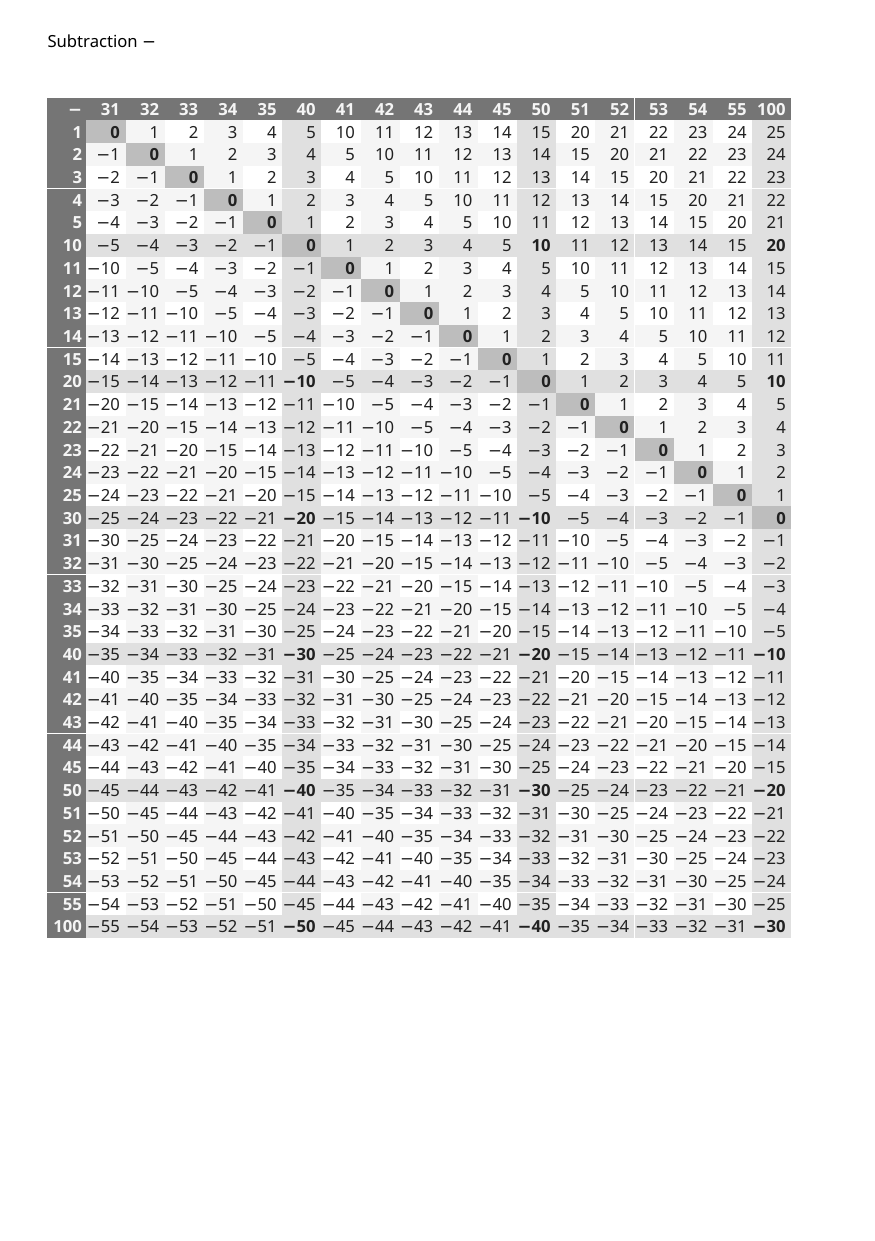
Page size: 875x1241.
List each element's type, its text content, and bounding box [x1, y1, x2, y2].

table_cell −13 [556, 597, 595, 620]
table_cell 22 [674, 143, 713, 166]
table_cell −21 [595, 711, 634, 733]
table_cell 1 [47, 120, 86, 143]
table_header 50 [517, 98, 556, 120]
table_cell −50 [243, 893, 282, 915]
table_cell −24 [517, 734, 556, 756]
table_cell −50 [204, 870, 243, 892]
table_cell −11 [439, 484, 478, 506]
table_header 43 [400, 98, 439, 120]
table_cell −4 [635, 529, 674, 552]
table_cell −32 [321, 711, 361, 733]
table_cell −35 [517, 893, 556, 915]
table_cell −12 [361, 461, 400, 484]
table_cell −1 [400, 325, 439, 347]
table_cell −5 [439, 438, 478, 461]
table_cell −2 [165, 211, 204, 234]
table_cell 2 [752, 461, 791, 484]
table_cell −34 [204, 688, 243, 711]
table_cell 0 [165, 166, 204, 188]
table_cell 12 [478, 166, 517, 188]
table_cell 0 [517, 370, 556, 393]
table_cell 12 [713, 302, 752, 325]
table_cell −43 [86, 734, 126, 756]
table_cell −22 [713, 802, 752, 824]
table_cell −20 [635, 711, 674, 733]
table_cell 11 [478, 189, 517, 211]
table_cell −34 [595, 915, 634, 938]
table_cell −3 [86, 189, 126, 211]
table_cell 14 [752, 279, 791, 302]
table_cell −44 [243, 847, 282, 870]
table_cell −13 [713, 688, 752, 711]
table_cell −20 [400, 575, 439, 597]
table_cell 3 [674, 393, 713, 416]
table_cell −45 [204, 847, 243, 870]
table_cell −3 [752, 575, 791, 597]
table_header 42 [361, 98, 400, 120]
table_cell −20 [204, 461, 243, 484]
table_cell −20 [439, 597, 478, 620]
table_cell −23 [752, 847, 791, 870]
table_header 33 [165, 98, 204, 120]
table_cell −34 [126, 643, 165, 665]
table_cell 12 [635, 257, 674, 279]
table_cell −1 [204, 211, 243, 234]
table_cell −22 [517, 688, 556, 711]
table_header 31 [86, 98, 126, 120]
table_cell 10 [478, 211, 517, 234]
table_cell 1 [243, 189, 282, 211]
table_cell 2 [321, 211, 361, 234]
table_cell 1 [752, 484, 791, 506]
table_cell −4 [243, 302, 282, 325]
table_cell 0 [635, 438, 674, 461]
table_cell −34 [86, 620, 126, 643]
table_cell −22 [86, 438, 126, 461]
table_cell 14 [674, 234, 713, 257]
table_cell 10 [674, 325, 713, 347]
table_cell 5 [752, 393, 791, 416]
table_cell −24 [243, 575, 282, 597]
table_cell −11 [635, 597, 674, 620]
table_cell 0 [243, 211, 282, 234]
table_cell −1 [595, 438, 634, 461]
table_cell 0 [478, 348, 517, 370]
table_cell −41 [478, 915, 517, 938]
table_cell −33 [243, 688, 282, 711]
table_cell −10 [674, 597, 713, 620]
table_cell −50 [282, 915, 321, 938]
table_cell −10 [556, 529, 595, 552]
table_cell 43 [47, 711, 86, 733]
table_cell 0 [282, 234, 321, 257]
table_cell −24 [400, 665, 439, 688]
table_cell 4 [439, 234, 478, 257]
table_cell −44 [282, 870, 321, 892]
table_cell −33 [204, 665, 243, 688]
table_cell −12 [713, 665, 752, 688]
table_cell −15 [595, 665, 634, 688]
table_cell −42 [321, 847, 361, 870]
table_cell 1 [126, 120, 165, 143]
table_header 100 [752, 98, 791, 120]
table_cell −21 [321, 552, 361, 574]
table_cell −33 [361, 756, 400, 779]
table_cell 0 [674, 461, 713, 484]
table_cell −51 [165, 870, 204, 892]
table_cell −40 [517, 915, 556, 938]
table_cell −11 [165, 325, 204, 347]
table_cell −44 [204, 824, 243, 847]
table_cell −3 [556, 461, 595, 484]
table_cell −2 [674, 506, 713, 529]
table_cell −20 [165, 438, 204, 461]
table_cell 100 [47, 915, 86, 938]
table_cell −12 [439, 506, 478, 529]
table_cell −15 [321, 506, 361, 529]
table_cell −44 [165, 802, 204, 824]
table_cell −14 [86, 348, 126, 370]
table_cell −21 [556, 688, 595, 711]
table_cell −31 [478, 779, 517, 802]
table_cell −25 [282, 620, 321, 643]
table_cell −14 [439, 552, 478, 574]
table_cell −24 [204, 552, 243, 574]
table_cell −10 [243, 348, 282, 370]
table_cell 24 [713, 120, 752, 143]
table_cell −51 [204, 893, 243, 915]
table_cell −2 [752, 552, 791, 574]
table_cell −5 [674, 575, 713, 597]
table_cell −43 [243, 824, 282, 847]
table_cell −15 [86, 370, 126, 393]
table_cell 1 [400, 279, 439, 302]
table_cell 0 [752, 506, 791, 529]
table_cell −14 [752, 734, 791, 756]
table_cell 22 [752, 189, 791, 211]
table_cell −5 [204, 302, 243, 325]
table_cell −25 [752, 893, 791, 915]
table_cell 23 [713, 143, 752, 166]
table_cell −15 [674, 711, 713, 733]
table_cell 2 [439, 279, 478, 302]
table_cell −55 [86, 915, 126, 938]
table_cell 13 [478, 143, 517, 166]
table_cell −42 [282, 824, 321, 847]
table_cell 3 [439, 257, 478, 279]
table_cell −5 [165, 279, 204, 302]
table_cell −2 [204, 234, 243, 257]
table_cell −22 [321, 575, 361, 597]
table_cell −34 [517, 870, 556, 892]
table_cell −32 [635, 893, 674, 915]
table_cell −2 [517, 416, 556, 438]
table_cell −13 [243, 416, 282, 438]
table_cell −12 [282, 416, 321, 438]
table_cell −54 [86, 893, 126, 915]
table_cell 42 [47, 688, 86, 711]
table_cell −4 [674, 552, 713, 574]
table_cell 1 [439, 302, 478, 325]
table_cell −21 [674, 756, 713, 779]
table_cell −10 [204, 325, 243, 347]
table_cell 41 [47, 665, 86, 688]
table_cell −31 [439, 756, 478, 779]
table_cell 15 [674, 211, 713, 234]
table_cell −20 [674, 734, 713, 756]
table_cell −31 [282, 665, 321, 688]
table_cell 3 [478, 279, 517, 302]
table_cell −5 [243, 325, 282, 347]
table_cell −5 [282, 348, 321, 370]
table_cell −21 [243, 506, 282, 529]
table_cell −40 [243, 756, 282, 779]
table_cell −40 [439, 870, 478, 892]
table_cell −34 [282, 734, 321, 756]
table_cell −33 [321, 734, 361, 756]
table_cell −2 [478, 393, 517, 416]
table_cell −11 [752, 665, 791, 688]
table_cell −23 [204, 529, 243, 552]
table_cell −23 [517, 711, 556, 733]
table_cell −42 [439, 915, 478, 938]
table_cell −34 [400, 802, 439, 824]
table_cell −32 [674, 915, 713, 938]
table_cell −42 [126, 734, 165, 756]
table_cell −24 [321, 620, 361, 643]
table_cell −10 [635, 575, 674, 597]
table_cell −31 [556, 824, 595, 847]
table_cell −52 [126, 870, 165, 892]
table_cell −44 [126, 779, 165, 802]
table_cell −41 [126, 711, 165, 733]
table_cell −22 [243, 529, 282, 552]
table_cell −33 [282, 711, 321, 733]
table_cell 12 [517, 189, 556, 211]
table_cell −4 [165, 257, 204, 279]
table_cell −30 [635, 847, 674, 870]
table_cell −15 [204, 438, 243, 461]
table_cell −13 [361, 484, 400, 506]
table_cell −23 [478, 688, 517, 711]
table_cell 21 [713, 189, 752, 211]
table_cell 14 [47, 325, 86, 347]
table_cell −30 [165, 575, 204, 597]
table_cell −30 [517, 779, 556, 802]
table_cell −1 [713, 506, 752, 529]
table_cell −25 [439, 711, 478, 733]
table_cell −24 [439, 688, 478, 711]
table_cell 2 [674, 416, 713, 438]
table_cell 4 [595, 325, 634, 347]
table_cell −4 [126, 234, 165, 257]
table_cell −13 [86, 325, 126, 347]
table_cell 2 [556, 348, 595, 370]
table_cell 4 [556, 302, 595, 325]
table_cell 20 [635, 166, 674, 188]
table_cell −14 [556, 620, 595, 643]
table_cell −25 [243, 597, 282, 620]
table_cell 10 [556, 257, 595, 279]
table_header 34 [204, 98, 243, 120]
table_cell −31 [713, 915, 752, 938]
table_cell −3 [321, 325, 361, 347]
table_cell −23 [86, 461, 126, 484]
table_cell −22 [165, 484, 204, 506]
table_cell −3 [361, 348, 400, 370]
table_cell −3 [204, 257, 243, 279]
table_cell −25 [126, 529, 165, 552]
table_cell −41 [86, 688, 126, 711]
table_cell −20 [282, 506, 321, 529]
table_cell −15 [635, 688, 674, 711]
table_cell −13 [126, 348, 165, 370]
table_cell −15 [243, 461, 282, 484]
table_cell −10 [126, 279, 165, 302]
table_cell 3 [282, 166, 321, 188]
table_cell 10 [635, 302, 674, 325]
subtitle Subtraction − [47, 29, 791, 52]
table_cell 20 [752, 234, 791, 257]
table_cell 10 [321, 120, 361, 143]
table_cell 44 [47, 734, 86, 756]
table_cell 21 [674, 166, 713, 188]
table_cell 0 [713, 484, 752, 506]
table_cell −51 [243, 915, 282, 938]
table_cell 10 [517, 234, 556, 257]
table_cell 2 [713, 438, 752, 461]
table_cell 20 [674, 189, 713, 211]
table_cell 13 [47, 302, 86, 325]
table_cell −34 [243, 711, 282, 733]
table_cell −3 [439, 393, 478, 416]
table_cell −32 [400, 756, 439, 779]
table_cell −21 [517, 665, 556, 688]
table_cell −12 [674, 643, 713, 665]
table_cell −25 [86, 506, 126, 529]
table_cell −32 [282, 688, 321, 711]
table_cell 51 [47, 802, 86, 824]
table_header 52 [595, 98, 634, 120]
table_cell −12 [556, 575, 595, 597]
table_cell 1 [595, 393, 634, 416]
table_cell 3 [204, 120, 243, 143]
table_cell −31 [243, 643, 282, 665]
table_cell −21 [361, 575, 400, 597]
table_cell 3 [400, 234, 439, 257]
table_cell −4 [361, 370, 400, 393]
table_cell 12 [439, 143, 478, 166]
table_cell −1 [517, 393, 556, 416]
table_cell 45 [47, 756, 86, 779]
table_cell −12 [243, 393, 282, 416]
table_cell −23 [282, 575, 321, 597]
table_cell 12 [674, 279, 713, 302]
table_cell −42 [165, 756, 204, 779]
table_cell −13 [635, 643, 674, 665]
table_cell −31 [86, 552, 126, 574]
table_cell 4 [400, 211, 439, 234]
table_cell 5 [439, 211, 478, 234]
table_cell −25 [595, 802, 634, 824]
table_cell −41 [204, 756, 243, 779]
table_header 44 [439, 98, 478, 120]
table_cell −2 [321, 302, 361, 325]
table_cell −24 [165, 529, 204, 552]
table_cell −10 [439, 461, 478, 484]
table_cell 1 [165, 143, 204, 166]
table_cell −12 [478, 529, 517, 552]
table_cell 32 [47, 552, 86, 574]
table_cell −5 [321, 370, 361, 393]
table_cell 11 [674, 302, 713, 325]
table_cell 1 [556, 370, 595, 393]
table_cell −10 [361, 416, 400, 438]
table_cell −20 [321, 529, 361, 552]
table_cell 14 [595, 189, 634, 211]
table_cell 14 [478, 120, 517, 143]
table_cell −40 [478, 893, 517, 915]
table_cell 10 [595, 279, 634, 302]
table_header 53 [635, 98, 674, 120]
table_cell −42 [86, 711, 126, 733]
table_cell −12 [126, 325, 165, 347]
table_cell −11 [86, 279, 126, 302]
table_cell 11 [400, 143, 439, 166]
table_cell −43 [400, 915, 439, 938]
table_cell −30 [282, 643, 321, 665]
table_cell −50 [86, 802, 126, 824]
table_cell −45 [126, 802, 165, 824]
table_cell −2 [400, 348, 439, 370]
table_cell −13 [595, 620, 634, 643]
table_cell −11 [556, 552, 595, 574]
table_cell −11 [282, 393, 321, 416]
table_cell −10 [165, 302, 204, 325]
table_cell −45 [165, 824, 204, 847]
table_cell 10 [713, 348, 752, 370]
table_cell −12 [595, 597, 634, 620]
table_cell −5 [595, 529, 634, 552]
table_cell 0 [556, 393, 595, 416]
table_cell 5 [361, 166, 400, 188]
table_cell −22 [400, 620, 439, 643]
table_cell −35 [400, 824, 439, 847]
table_cell −32 [439, 779, 478, 802]
table_cell 12 [752, 325, 791, 347]
table_cell −41 [400, 870, 439, 892]
table_cell 11 [517, 211, 556, 234]
table_cell 33 [47, 575, 86, 597]
table_cell −30 [478, 756, 517, 779]
table_cell 10 [752, 370, 791, 393]
table_cell −2 [635, 484, 674, 506]
table_cell −25 [674, 847, 713, 870]
table_cell −11 [713, 643, 752, 665]
table_cell −1 [321, 279, 361, 302]
table_cell 24 [47, 461, 86, 484]
table_cell −5 [361, 393, 400, 416]
table_cell −14 [321, 484, 361, 506]
table_cell −4 [595, 506, 634, 529]
table_cell −20 [361, 552, 400, 574]
table_cell 4 [321, 166, 361, 188]
table_cell −5 [752, 620, 791, 643]
table_cell −15 [400, 552, 439, 574]
table_cell 13 [674, 257, 713, 279]
table_cell −35 [321, 779, 361, 802]
table_cell 1 [674, 438, 713, 461]
table_cell −5 [126, 257, 165, 279]
table_cell −35 [204, 711, 243, 733]
table_cell −15 [126, 393, 165, 416]
table_cell −4 [86, 211, 126, 234]
table_cell −24 [713, 847, 752, 870]
table_cell −25 [361, 665, 400, 688]
table_cell −25 [635, 824, 674, 847]
table_cell −12 [204, 370, 243, 393]
table_cell 20 [556, 120, 595, 143]
table_cell −10 [282, 370, 321, 393]
table_cell 2 [47, 143, 86, 166]
table_cell −14 [400, 529, 439, 552]
table_cell −32 [204, 643, 243, 665]
table_cell 11 [361, 120, 400, 143]
table_cell −20 [86, 393, 126, 416]
table_cell 30 [47, 506, 86, 529]
table_cell 34 [47, 597, 86, 620]
table_cell −41 [439, 893, 478, 915]
table_header 51 [556, 98, 595, 120]
table_cell −14 [126, 370, 165, 393]
table_cell −20 [713, 756, 752, 779]
table_cell 15 [595, 166, 634, 188]
table_cell −24 [361, 643, 400, 665]
table_cell 54 [47, 870, 86, 892]
table_cell 0 [439, 325, 478, 347]
table_cell −34 [478, 847, 517, 870]
table_cell −41 [165, 734, 204, 756]
table_cell −13 [517, 575, 556, 597]
table_cell 5 [595, 302, 634, 325]
table_cell −33 [126, 620, 165, 643]
table_cell −35 [282, 756, 321, 779]
table_cell −22 [478, 665, 517, 688]
table_cell −12 [400, 484, 439, 506]
table_cell −30 [556, 802, 595, 824]
table_cell −52 [165, 893, 204, 915]
table_cell −4 [478, 438, 517, 461]
table_cell 4 [752, 416, 791, 438]
table_cell −35 [243, 734, 282, 756]
table_cell −42 [204, 779, 243, 802]
table_cell 15 [47, 348, 86, 370]
table_cell 0 [400, 302, 439, 325]
table_cell 1 [204, 166, 243, 188]
table_cell −30 [713, 893, 752, 915]
table_header 40 [282, 98, 321, 120]
table_cell 1 [282, 211, 321, 234]
table_cell −22 [439, 643, 478, 665]
table_cell −40 [400, 847, 439, 870]
table_cell −31 [595, 847, 634, 870]
table_cell −23 [243, 552, 282, 574]
table_cell 2 [635, 393, 674, 416]
table_cell −41 [321, 824, 361, 847]
table_cell 10 [47, 234, 86, 257]
table_cell −23 [556, 734, 595, 756]
table_cell 55 [47, 893, 86, 915]
table_cell −30 [126, 552, 165, 574]
table_cell −24 [674, 824, 713, 847]
table_cell −10 [400, 438, 439, 461]
table_cell −3 [478, 416, 517, 438]
table_cell −3 [674, 529, 713, 552]
table_cell −15 [713, 734, 752, 756]
table_cell −4 [400, 393, 439, 416]
table_cell −23 [400, 643, 439, 665]
table_cell −14 [517, 597, 556, 620]
table_cell 11 [595, 257, 634, 279]
table_cell −32 [361, 734, 400, 756]
table_cell −12 [752, 688, 791, 711]
table_cell 25 [752, 120, 791, 143]
table_cell −23 [635, 779, 674, 802]
table_cell 5 [478, 234, 517, 257]
table_cell −43 [126, 756, 165, 779]
table_cell 5 [321, 143, 361, 166]
table_cell −42 [243, 802, 282, 824]
table_cell −4 [321, 348, 361, 370]
table_cell −25 [204, 575, 243, 597]
table_cell −32 [243, 665, 282, 688]
table_cell −4 [439, 416, 478, 438]
table_cell −11 [674, 620, 713, 643]
table_cell −11 [243, 370, 282, 393]
table_cell −1 [361, 302, 400, 325]
table_cell −50 [165, 847, 204, 870]
table_cell −22 [752, 824, 791, 847]
table_cell −1 [674, 484, 713, 506]
table_cell 5 [282, 120, 321, 143]
table_cell 11 [439, 166, 478, 188]
table_cell −15 [556, 643, 595, 665]
table_cell −10 [321, 393, 361, 416]
table_cell 13 [713, 279, 752, 302]
table_cell 15 [752, 257, 791, 279]
table_cell −35 [165, 688, 204, 711]
table_cell 2 [517, 325, 556, 347]
table_cell −24 [595, 779, 634, 802]
table_cell −44 [321, 893, 361, 915]
table_cell −31 [126, 575, 165, 597]
table_cell −22 [595, 734, 634, 756]
table_cell 1 [635, 416, 674, 438]
table_cell −22 [674, 779, 713, 802]
table_cell −24 [556, 756, 595, 779]
table_cell −3 [595, 484, 634, 506]
table_cell 0 [361, 279, 400, 302]
table_cell −22 [635, 756, 674, 779]
table_cell −11 [595, 575, 634, 597]
table_cell −21 [752, 802, 791, 824]
table_cell −5 [556, 506, 595, 529]
table_cell −11 [321, 416, 361, 438]
table_cell −25 [556, 779, 595, 802]
table_cell −23 [361, 620, 400, 643]
table_cell 3 [243, 143, 282, 166]
table_cell −5 [635, 552, 674, 574]
table_cell −50 [126, 824, 165, 847]
table_cell 15 [635, 189, 674, 211]
table_cell −21 [204, 484, 243, 506]
table_cell 3 [517, 302, 556, 325]
table_cell −51 [126, 847, 165, 870]
table_cell 24 [752, 143, 791, 166]
table_cell −31 [674, 893, 713, 915]
table_cell 11 [635, 279, 674, 302]
table_cell −4 [713, 575, 752, 597]
table_cell −23 [439, 665, 478, 688]
table_cell −33 [400, 779, 439, 802]
table_cell −13 [478, 552, 517, 574]
table_cell 21 [47, 393, 86, 416]
table_cell −31 [321, 688, 361, 711]
table_cell −44 [86, 756, 126, 779]
table_cell 10 [400, 166, 439, 188]
table_cell 5 [556, 279, 595, 302]
table_cell 3 [595, 348, 634, 370]
table_cell −33 [478, 824, 517, 847]
table_cell −1 [439, 348, 478, 370]
table_cell −14 [165, 393, 204, 416]
table_cell 3 [361, 211, 400, 234]
table_cell 0 [126, 143, 165, 166]
table_cell −23 [165, 506, 204, 529]
table_header 32 [126, 98, 165, 120]
table_cell −34 [361, 779, 400, 802]
table_cell 3 [713, 416, 752, 438]
table_cell −11 [126, 302, 165, 325]
table_cell −24 [86, 484, 126, 506]
table_cell −30 [204, 597, 243, 620]
table_cell −1 [282, 257, 321, 279]
table_cell 14 [713, 257, 752, 279]
table_cell −4 [556, 484, 595, 506]
table_cell −43 [282, 847, 321, 870]
table_cell −20 [126, 416, 165, 438]
table_cell −33 [517, 847, 556, 870]
table_cell −32 [556, 847, 595, 870]
table_cell −5 [400, 416, 439, 438]
table_cell −23 [321, 597, 361, 620]
table_cell −24 [478, 711, 517, 733]
table_cell 4 [282, 143, 321, 166]
table_cell −30 [439, 734, 478, 756]
table_cell −43 [165, 779, 204, 802]
table_cell −10 [752, 643, 791, 665]
table_cell −2 [282, 279, 321, 302]
table_cell 53 [47, 847, 86, 870]
table_cell 11 [713, 325, 752, 347]
table_cell 13 [635, 234, 674, 257]
table_cell 4 [635, 348, 674, 370]
table_cell −20 [556, 665, 595, 688]
table_cell −40 [204, 734, 243, 756]
table_cell 4 [713, 393, 752, 416]
table_cell −23 [595, 756, 634, 779]
table_cell −15 [282, 484, 321, 506]
table_cell −40 [282, 779, 321, 802]
table_cell −5 [478, 461, 517, 484]
table_cell −40 [321, 802, 361, 824]
table_cell 20 [595, 143, 634, 166]
table_cell −35 [126, 665, 165, 688]
table_cell 15 [713, 234, 752, 257]
table_cell −3 [243, 279, 282, 302]
table_cell −40 [361, 824, 400, 847]
table_cell 0 [595, 416, 634, 438]
table_cell 3 [635, 370, 674, 393]
table_cell −40 [126, 688, 165, 711]
table_cell 3 [47, 166, 86, 188]
table_cell 14 [517, 143, 556, 166]
table_cell −21 [713, 779, 752, 802]
table_cell −53 [165, 915, 204, 938]
table_cell −10 [86, 257, 126, 279]
table_cell 4 [47, 189, 86, 211]
table_cell 23 [47, 438, 86, 461]
table_cell 13 [595, 211, 634, 234]
table_cell −30 [86, 529, 126, 552]
table_cell −30 [595, 824, 634, 847]
table_cell −21 [439, 620, 478, 643]
table_cell 13 [752, 302, 791, 325]
table_cell −11 [361, 438, 400, 461]
table_cell −21 [282, 529, 321, 552]
table_cell −35 [86, 643, 126, 665]
table_cell −22 [361, 597, 400, 620]
table_cell −54 [126, 915, 165, 938]
table_cell −22 [126, 461, 165, 484]
table_cell −30 [243, 620, 282, 643]
table_cell 5 [400, 189, 439, 211]
table_cell 15 [517, 120, 556, 143]
table_cell −33 [635, 915, 674, 938]
table_cell 2 [243, 166, 282, 188]
table_cell −5 [713, 597, 752, 620]
table_cell 31 [47, 529, 86, 552]
table_cell −14 [243, 438, 282, 461]
table_cell 4 [243, 120, 282, 143]
table_cell 2 [361, 234, 400, 257]
table_cell 2 [282, 189, 321, 211]
table_cell 2 [204, 143, 243, 166]
table_cell 35 [47, 620, 86, 643]
table_cell −45 [282, 893, 321, 915]
table_cell −13 [282, 438, 321, 461]
table_cell −10 [517, 506, 556, 529]
table_header 41 [321, 98, 361, 120]
table_cell −42 [400, 893, 439, 915]
table_cell 1 [321, 234, 361, 257]
table_cell −25 [165, 552, 204, 574]
table_cell 4 [517, 279, 556, 302]
table_cell −30 [361, 688, 400, 711]
table_cell 0 [86, 120, 126, 143]
table_cell −1 [86, 143, 126, 166]
table_cell 5 [713, 370, 752, 393]
table_cell −35 [361, 802, 400, 824]
table_cell −41 [243, 779, 282, 802]
table_header − [47, 98, 86, 120]
table_cell 11 [752, 348, 791, 370]
table_cell −2 [439, 370, 478, 393]
table_cell 4 [674, 370, 713, 393]
table_cell −4 [282, 325, 321, 347]
table_cell −33 [556, 870, 595, 892]
table_cell −20 [595, 688, 634, 711]
table_cell −3 [400, 370, 439, 393]
table_cell 10 [439, 189, 478, 211]
table_cell −3 [517, 438, 556, 461]
table_cell −11 [478, 506, 517, 529]
table_cell −35 [439, 847, 478, 870]
table_cell −2 [713, 529, 752, 552]
table_cell −42 [361, 870, 400, 892]
table_cell −52 [204, 915, 243, 938]
table_cell −2 [595, 461, 634, 484]
table_cell −14 [478, 575, 517, 597]
table_cell −15 [517, 620, 556, 643]
table_cell 1 [713, 461, 752, 484]
table_cell 5 [47, 211, 86, 234]
table_cell −32 [478, 802, 517, 824]
table_cell −12 [517, 552, 556, 574]
table_cell −34 [321, 756, 361, 779]
table_cell 2 [595, 370, 634, 393]
table_cell −45 [321, 915, 361, 938]
table_cell 21 [595, 120, 634, 143]
table_cell −43 [361, 893, 400, 915]
table_cell −12 [635, 620, 674, 643]
table_cell −12 [321, 438, 361, 461]
table_cell −30 [674, 870, 713, 892]
table_cell −30 [321, 665, 361, 688]
table_cell −2 [361, 325, 400, 347]
table_cell 25 [47, 484, 86, 506]
table_cell −22 [282, 552, 321, 574]
table_cell −45 [243, 870, 282, 892]
table_cell −20 [243, 484, 282, 506]
table_cell −1 [165, 189, 204, 211]
table_header 54 [674, 98, 713, 120]
table_cell −13 [321, 461, 361, 484]
table_cell −30 [400, 711, 439, 733]
table_cell −5 [86, 234, 126, 257]
table_cell −13 [204, 393, 243, 416]
table_cell 5 [517, 257, 556, 279]
table_cell 12 [556, 211, 595, 234]
table_cell 0 [321, 257, 361, 279]
table_cell −31 [400, 734, 439, 756]
table_cell −33 [86, 597, 126, 620]
table_cell −14 [595, 643, 634, 665]
table_cell −3 [282, 302, 321, 325]
table_cell −43 [204, 802, 243, 824]
table_cell −13 [752, 711, 791, 733]
table_cell −4 [517, 461, 556, 484]
table_cell −24 [126, 506, 165, 529]
table_cell 13 [556, 189, 595, 211]
table_cell −11 [517, 529, 556, 552]
table_cell 1 [361, 257, 400, 279]
table_cell −5 [517, 484, 556, 506]
table_cell −35 [556, 915, 595, 938]
table_cell 13 [517, 166, 556, 188]
table_cell −33 [165, 643, 204, 665]
table_cell −45 [86, 779, 126, 802]
table_cell −25 [517, 756, 556, 779]
table_cell −4 [752, 597, 791, 620]
table_cell −31 [361, 711, 400, 733]
table_cell 13 [439, 120, 478, 143]
table_cell −20 [478, 620, 517, 643]
table_cell −40 [86, 665, 126, 688]
table_cell −34 [165, 665, 204, 688]
table_cell −44 [361, 915, 400, 938]
table_cell 4 [361, 189, 400, 211]
table_cell −15 [439, 575, 478, 597]
table_cell −31 [204, 620, 243, 643]
table_cell 1 [517, 348, 556, 370]
table_cell −14 [713, 711, 752, 733]
table_cell 22 [713, 166, 752, 188]
table_cell 14 [635, 211, 674, 234]
table_cell −14 [204, 416, 243, 438]
table_cell −15 [361, 529, 400, 552]
table_cell −52 [86, 847, 126, 870]
table_cell 23 [752, 166, 791, 188]
table_cell 20 [47, 370, 86, 393]
table_cell −21 [635, 734, 674, 756]
table_cell −11 [204, 348, 243, 370]
table_cell −40 [165, 711, 204, 733]
table_cell 50 [47, 779, 86, 802]
table_cell 14 [556, 166, 595, 188]
table_cell −34 [556, 893, 595, 915]
table_cell −33 [595, 893, 634, 915]
table_cell −1 [478, 370, 517, 393]
table_cell −11 [400, 461, 439, 484]
table_cell 2 [400, 257, 439, 279]
table_cell −1 [635, 461, 674, 484]
table_cell 12 [400, 120, 439, 143]
table_cell −34 [439, 824, 478, 847]
table_cell 3 [556, 325, 595, 347]
table_cell 22 [47, 416, 86, 438]
table_cell 11 [47, 257, 86, 279]
table_cell −1 [243, 234, 282, 257]
table_cell −41 [361, 847, 400, 870]
table_cell −20 [752, 779, 791, 802]
table_cell −1 [752, 529, 791, 552]
table_header 45 [478, 98, 517, 120]
table_cell −21 [400, 597, 439, 620]
table_cell 10 [361, 143, 400, 166]
table_cell −31 [517, 802, 556, 824]
table_cell −12 [86, 302, 126, 325]
table_cell −21 [126, 438, 165, 461]
table_cell −14 [635, 665, 674, 688]
table_cell 40 [47, 643, 86, 665]
table_cell 5 [674, 348, 713, 370]
table_cell −23 [674, 802, 713, 824]
table_cell −14 [282, 461, 321, 484]
table_cell 12 [595, 234, 634, 257]
table_cell −2 [243, 257, 282, 279]
table_cell −25 [321, 643, 361, 665]
table_cell 21 [752, 211, 791, 234]
table_cell −35 [478, 870, 517, 892]
table_cell −2 [556, 438, 595, 461]
table_cell −23 [126, 484, 165, 506]
table_header 55 [713, 98, 752, 120]
table_cell −14 [674, 688, 713, 711]
table_cell 2 [478, 302, 517, 325]
table_cell 12 [47, 279, 86, 302]
table_cell −23 [713, 824, 752, 847]
table_cell −3 [635, 506, 674, 529]
table_cell 21 [635, 143, 674, 166]
table_cell −24 [635, 802, 674, 824]
table_cell 3 [752, 438, 791, 461]
table_cell −12 [165, 348, 204, 370]
table_cell −3 [165, 234, 204, 257]
table_header 35 [243, 98, 282, 120]
table_cell 2 [165, 120, 204, 143]
table_cell −22 [556, 711, 595, 733]
table_cell −21 [478, 643, 517, 665]
table_cell −32 [517, 824, 556, 847]
table_cell −24 [752, 870, 791, 892]
table_cell −3 [713, 552, 752, 574]
table_cell −15 [478, 597, 517, 620]
table_cell −41 [282, 802, 321, 824]
table_cell −15 [165, 416, 204, 438]
table_cell −53 [86, 870, 126, 892]
table_cell −31 [635, 870, 674, 892]
table_cell −25 [400, 688, 439, 711]
table_cell −25 [713, 870, 752, 892]
table_cell −21 [86, 416, 126, 438]
table_cell −10 [713, 620, 752, 643]
table_cell −33 [439, 802, 478, 824]
table_cell −13 [674, 665, 713, 688]
table_cell −4 [204, 279, 243, 302]
table_cell −3 [126, 211, 165, 234]
table_cell −13 [439, 529, 478, 552]
table_cell −10 [478, 484, 517, 506]
table_cell −24 [282, 597, 321, 620]
table_cell −2 [86, 166, 126, 188]
table_cell 3 [321, 189, 361, 211]
table_cell −1 [556, 416, 595, 438]
table_cell 22 [635, 120, 674, 143]
table_cell 4 [478, 257, 517, 279]
table_cell 11 [556, 234, 595, 257]
table_cell −30 [752, 915, 791, 938]
table_cell −21 [165, 461, 204, 484]
table_cell −53 [126, 893, 165, 915]
table_cell −1 [126, 166, 165, 188]
table_cell −13 [165, 370, 204, 393]
table_cell −20 [517, 643, 556, 665]
table_cell −22 [204, 506, 243, 529]
table_cell −14 [361, 506, 400, 529]
table_cell −15 [752, 756, 791, 779]
table_cell −32 [595, 870, 634, 892]
table_cell −32 [126, 597, 165, 620]
table_cell −2 [126, 189, 165, 211]
table_cell 52 [47, 824, 86, 847]
table_cell −32 [165, 620, 204, 643]
table_cell −32 [86, 575, 126, 597]
table_cell −31 [165, 597, 204, 620]
table_cell 1 [478, 325, 517, 347]
table_cell −10 [595, 552, 634, 574]
table_cell −25 [478, 734, 517, 756]
table_cell 5 [635, 325, 674, 347]
table_cell −43 [321, 870, 361, 892]
table_cell −51 [86, 824, 126, 847]
table_cell 20 [713, 211, 752, 234]
table_cell 0 [204, 189, 243, 211]
table_cell 15 [556, 143, 595, 166]
table_cell −13 [400, 506, 439, 529]
table_cell 23 [674, 120, 713, 143]
